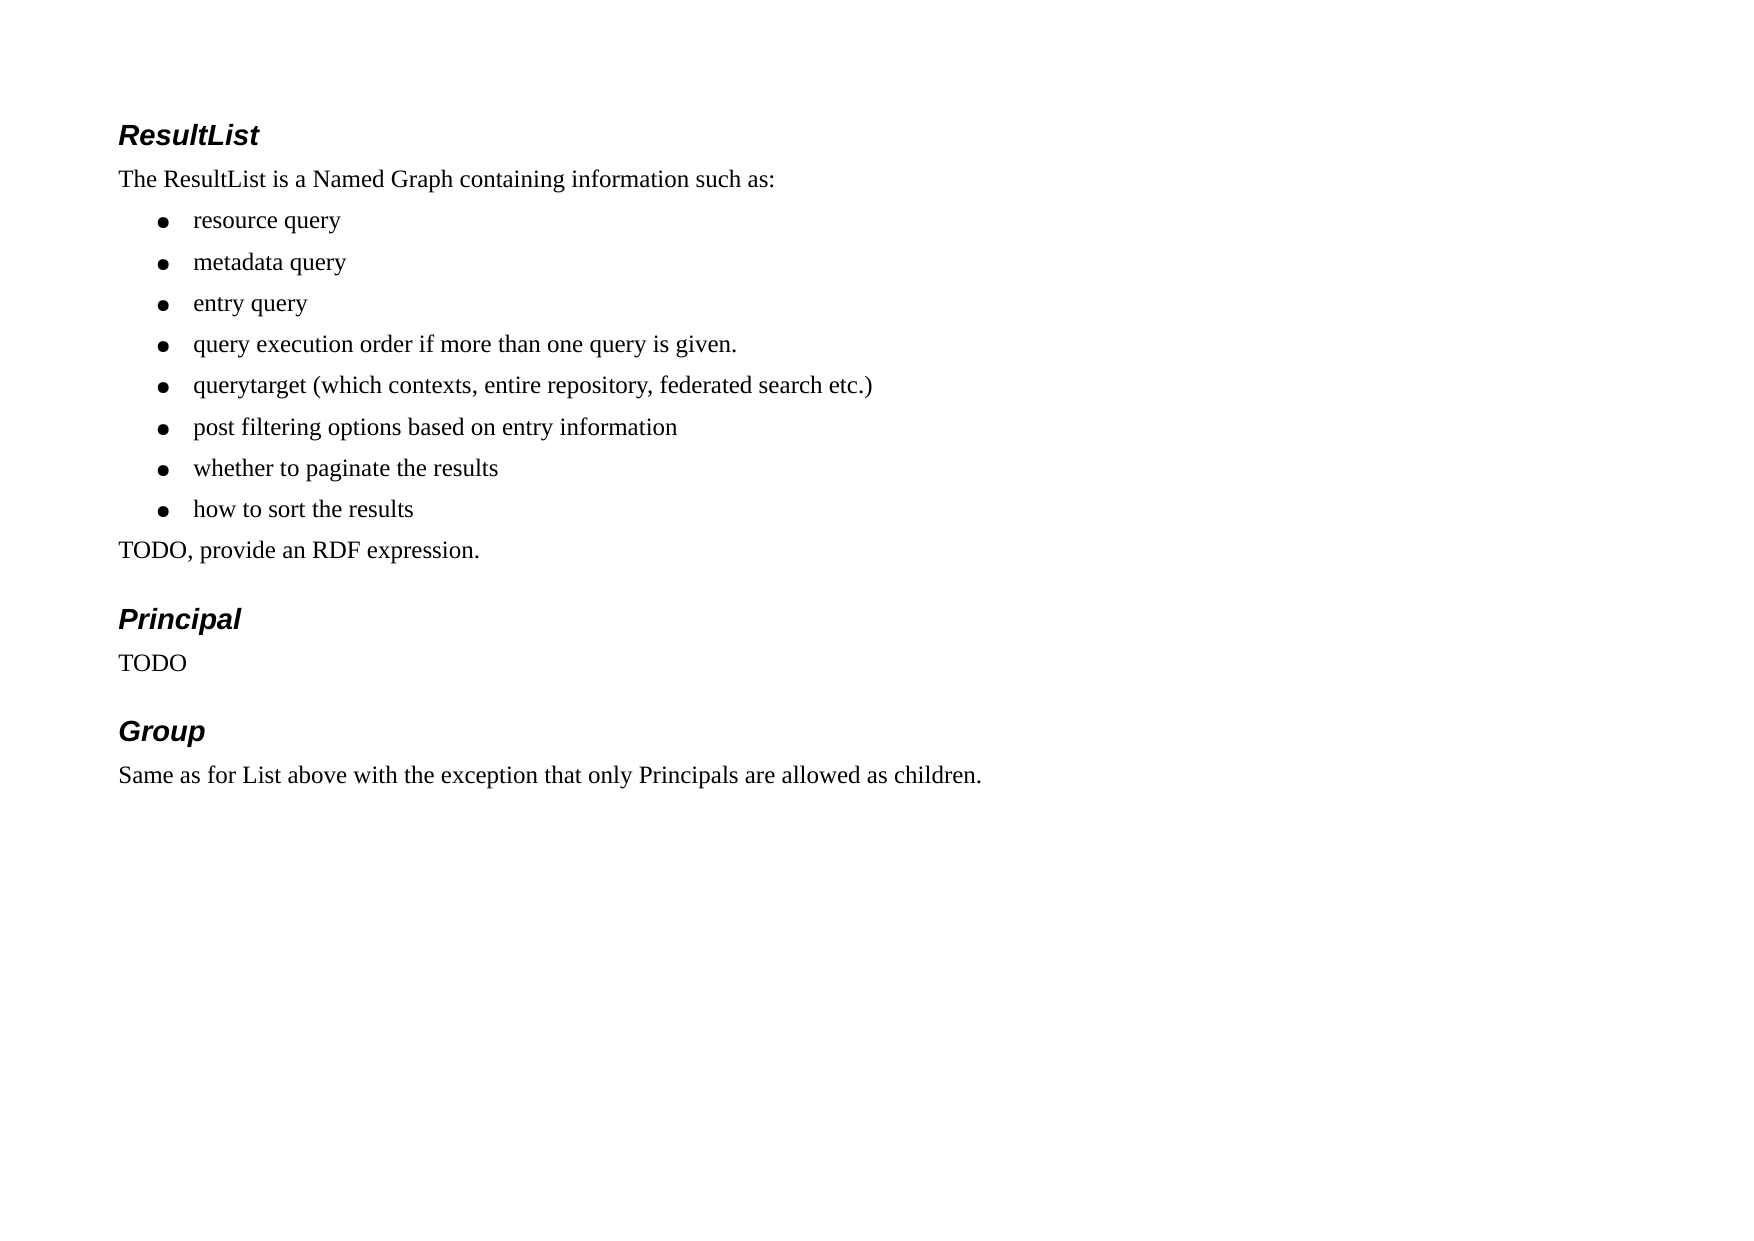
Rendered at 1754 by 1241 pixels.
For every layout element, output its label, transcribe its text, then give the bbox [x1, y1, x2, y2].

text TODO, provide an RDF expression. [118, 535, 1636, 564]
subtitle Principal [118, 602, 1636, 635]
list entry query [156, 288, 1636, 317]
text The ResultList is a Named Graph containing information such as: [118, 164, 1636, 193]
list query execution order if more than one query is given. [156, 329, 1636, 358]
list resource query [156, 205, 1636, 234]
text Same as for List above with the exception that only Principals are allowed as children. [118, 760, 1636, 789]
list metadata query [156, 247, 1636, 275]
list how to sort the results [156, 494, 1636, 523]
list querytarget (which contexts, entire repository, federated search etc.) [156, 370, 1636, 399]
list post filtering options based on entry information [156, 412, 1636, 440]
list whether to paginate the results [156, 453, 1636, 482]
subtitle Group [118, 714, 1636, 747]
text TODO [118, 648, 1636, 676]
subtitle ResultList [118, 118, 1636, 152]
